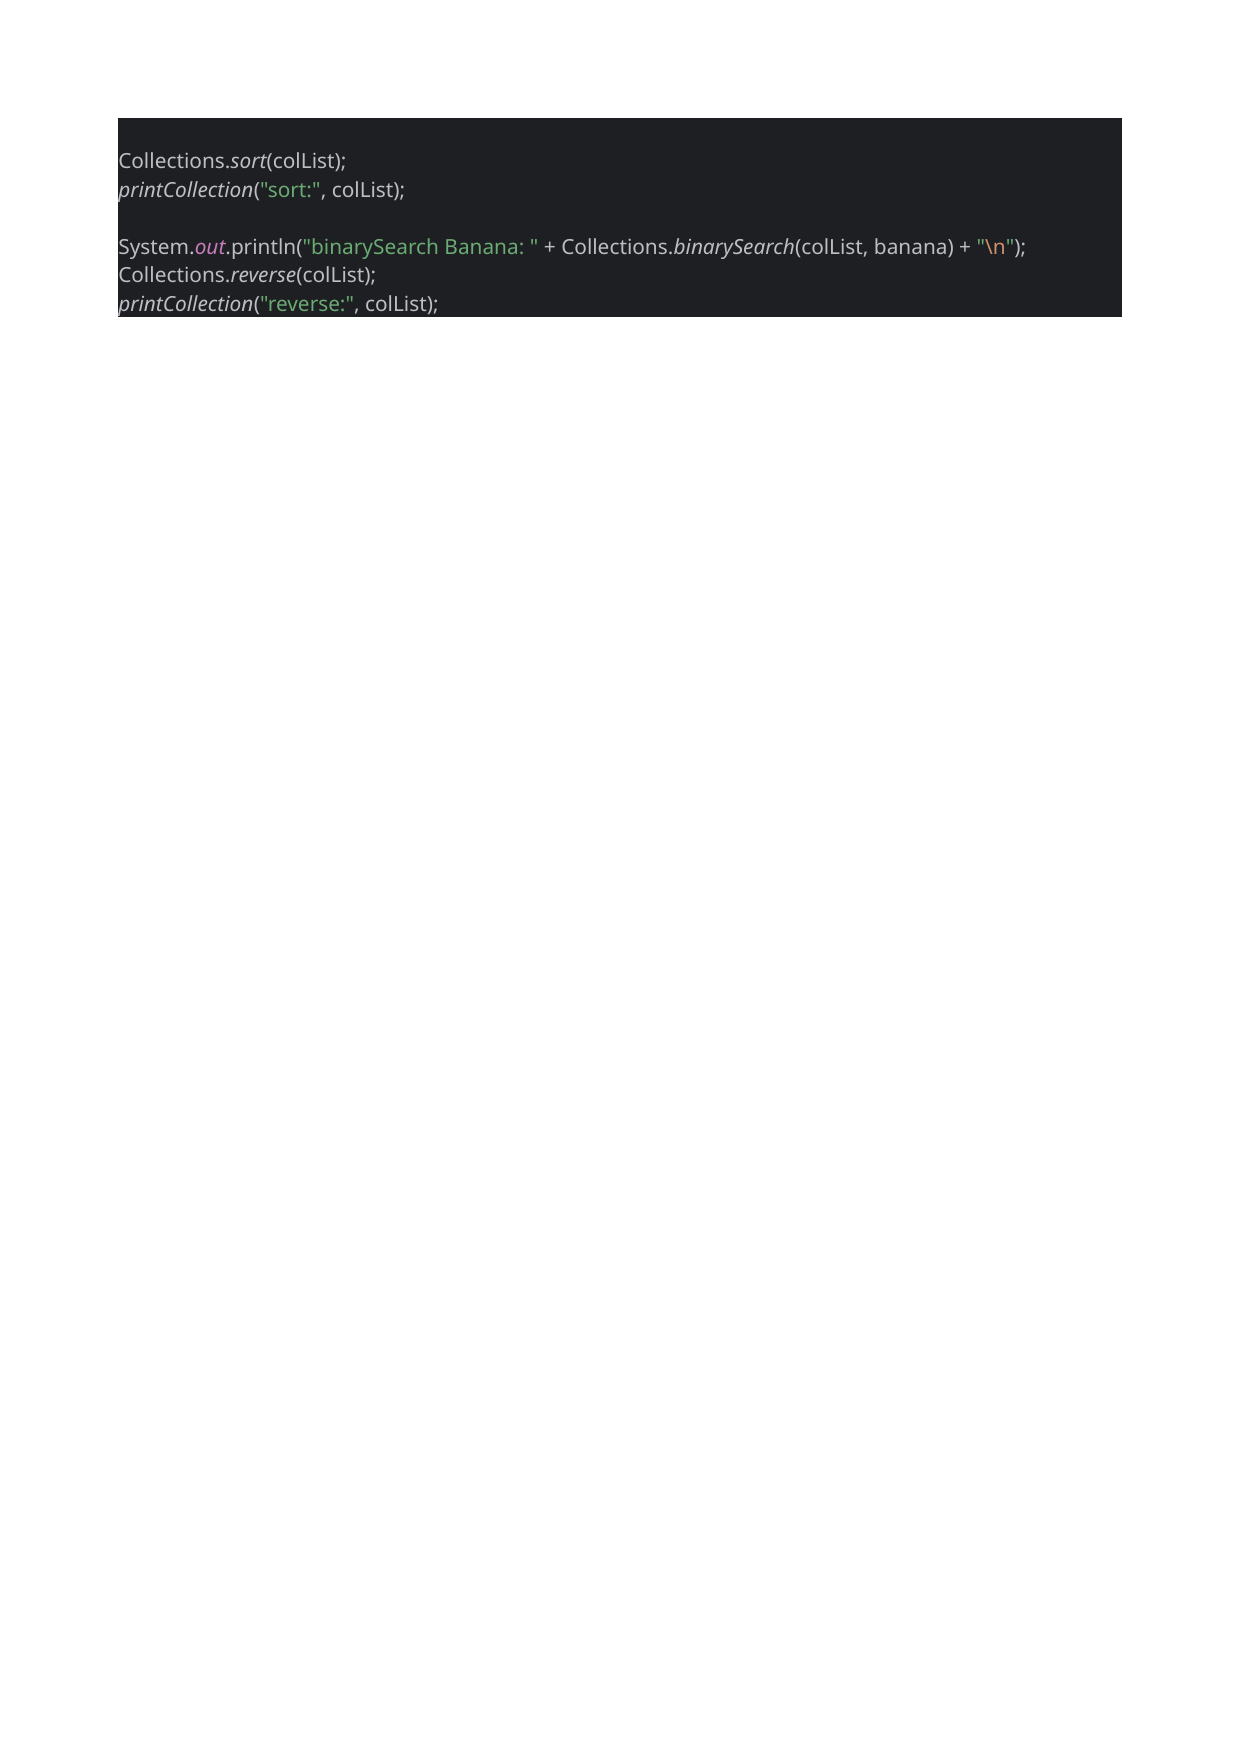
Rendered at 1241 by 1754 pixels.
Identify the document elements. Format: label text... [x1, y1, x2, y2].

text Collections.reverse(colList); printCollection("reverse:", colList); [118, 260, 1122, 317]
text Map<String, Product> map = new HashMap<>(); map.put("Apple", apple); map.putIfAbsent("Banana", banana); map.put("Pear", pear); System.out.println("get Apple: " + map.get("Apple")); System.out.println("containsKey Banana: " + map.containsKey("Banana")); System.out.println("containsValue Apple: " + map.containsValue(apple) + "\n"); System.out.println("EntrySet:"); for (Map.Entry<String, Product> e : map.entrySet()) { System.out.println(" " + e.getKey() + " -> " + e.getValue()); } map.clear(); System.out.println("\nmap isEmpty after clear: " + map.isEmpty()); divFunc(); System.out.println("\n========== Task 6 Collections ==========\n"); List<Product> colList = Arrays.asList(apple, banana, pear, plum, orange); Collections.sort(colList); printCollection("sort:", colList); System.out.println("binarySearch Banana: " + Collections.binarySearch(colList, banana) + "\n"); [118, 118, 1122, 260]
